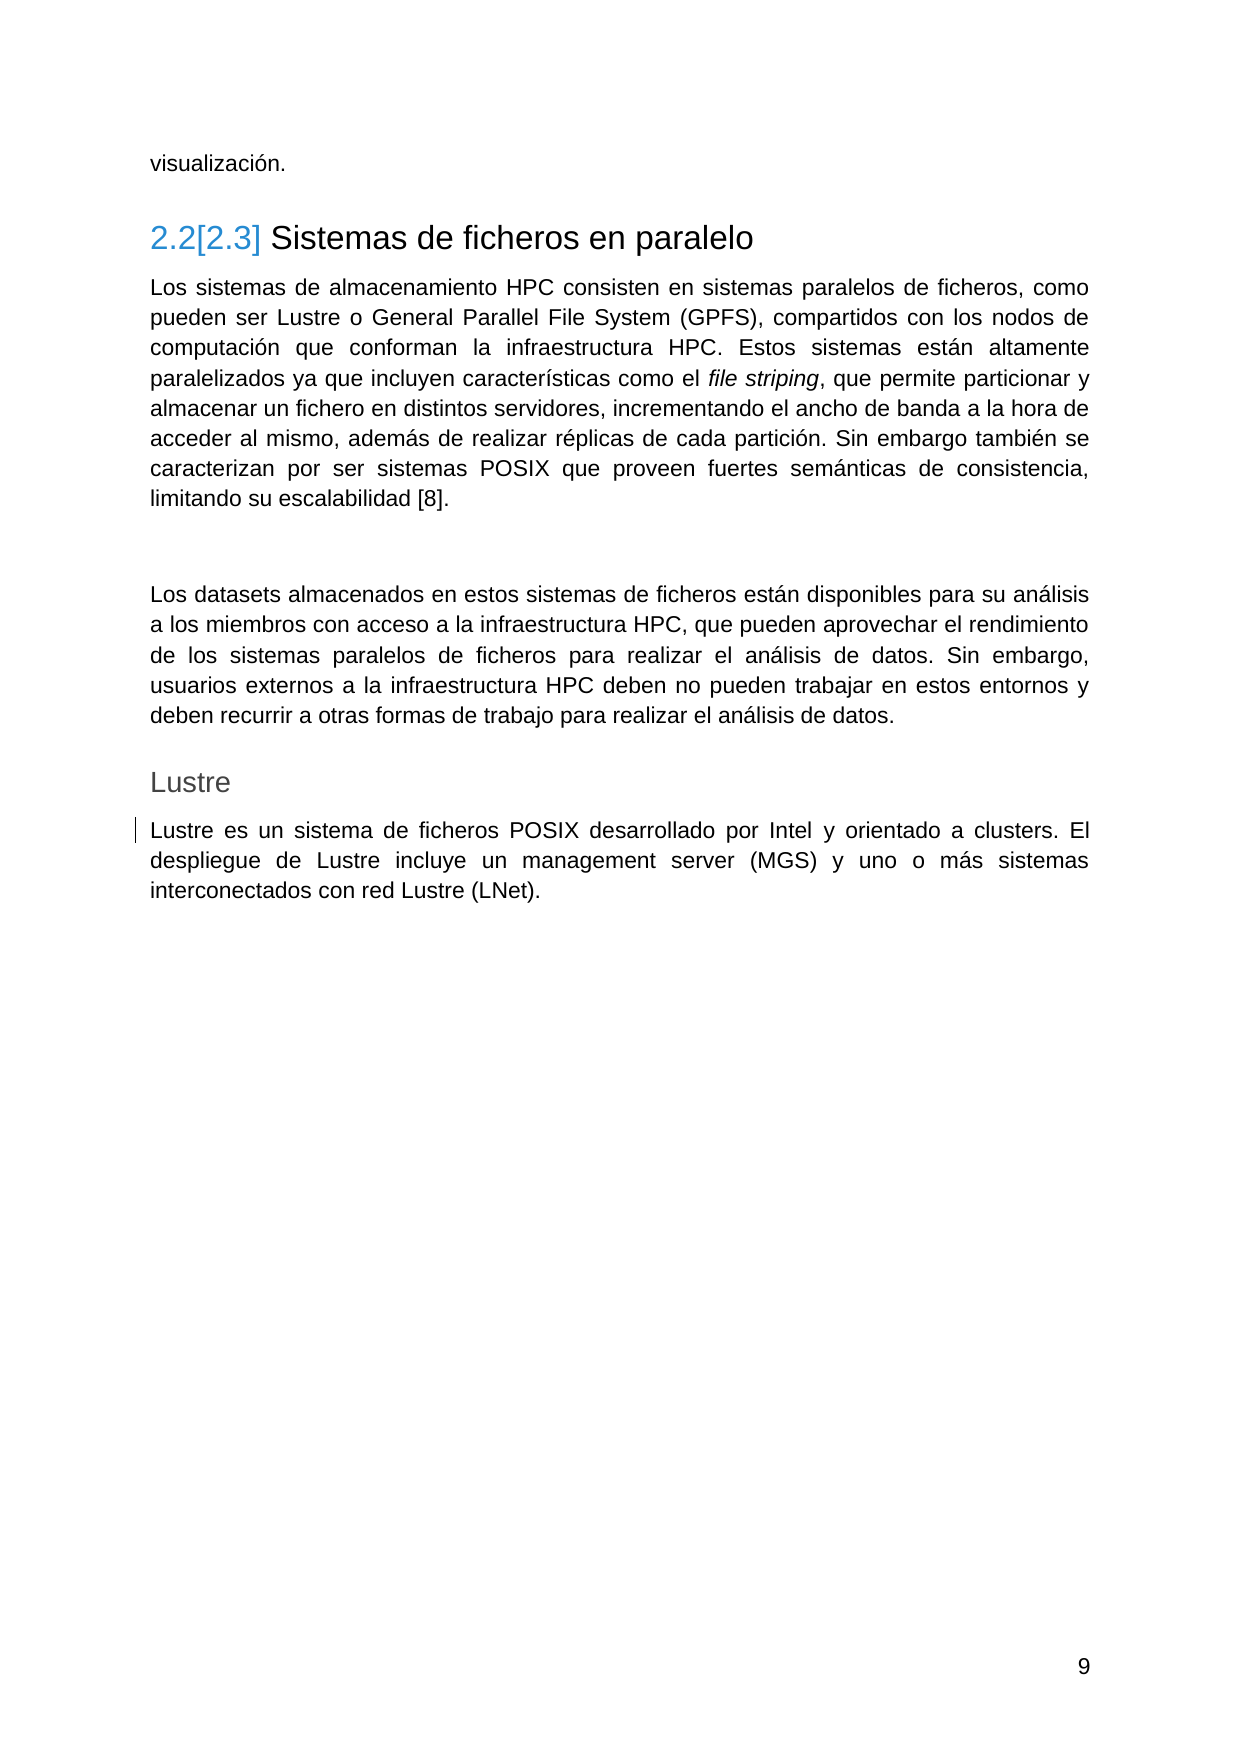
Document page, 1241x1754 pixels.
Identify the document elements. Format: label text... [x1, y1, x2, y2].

text Lustre es un sistema de ficheros POSIX desarrollado por Intel y orientado a clusters. El despliegue de Lustre incluye un management server (MGS) y uno o más sistemas interconectados con red Lustre (LNet). [150, 817, 1090, 903]
text visualización. [150, 150, 1090, 176]
subtitle Lustre [150, 766, 1090, 799]
subtitle Sistemas de ficheros en paralelo [150, 218, 1090, 256]
text Los sistemas de almacenamiento HPC consisten en sistemas paralelos de ficheros, como pueden ser Lustre o General Parallel File System (GPFS), compartidos con los nodos de computación que conforman la infraestructura HPC. Estos sistemas están altamente paralelizados ya que incluyen características como el file striping, que permite particionar y almacenar un fichero en distintos servidores, incrementando el ancho de banda a la hora de acceder al mismo, además de realizar réplicas de cada partición. Sin embargo también se caracterizan por ser sistemas POSIX que proveen fuertes semánticas de consistencia, limitando su escalabilidad [8]. [150, 274, 1090, 512]
text Los datasets almacenados en estos sistemas de ficheros están disponibles para su análisis a los miembros con acceso a la infraestructura HPC, que pueden aprovechar el rendimiento de los sistemas paralelos de ficheros para realizar el análisis de datos. Sin embargo, usuarios externos a la infraestructura HPC deben no pueden trabajar en estos entornos y deben recurrir a otras formas de trabajo para realizar el análisis de datos. [150, 581, 1090, 728]
